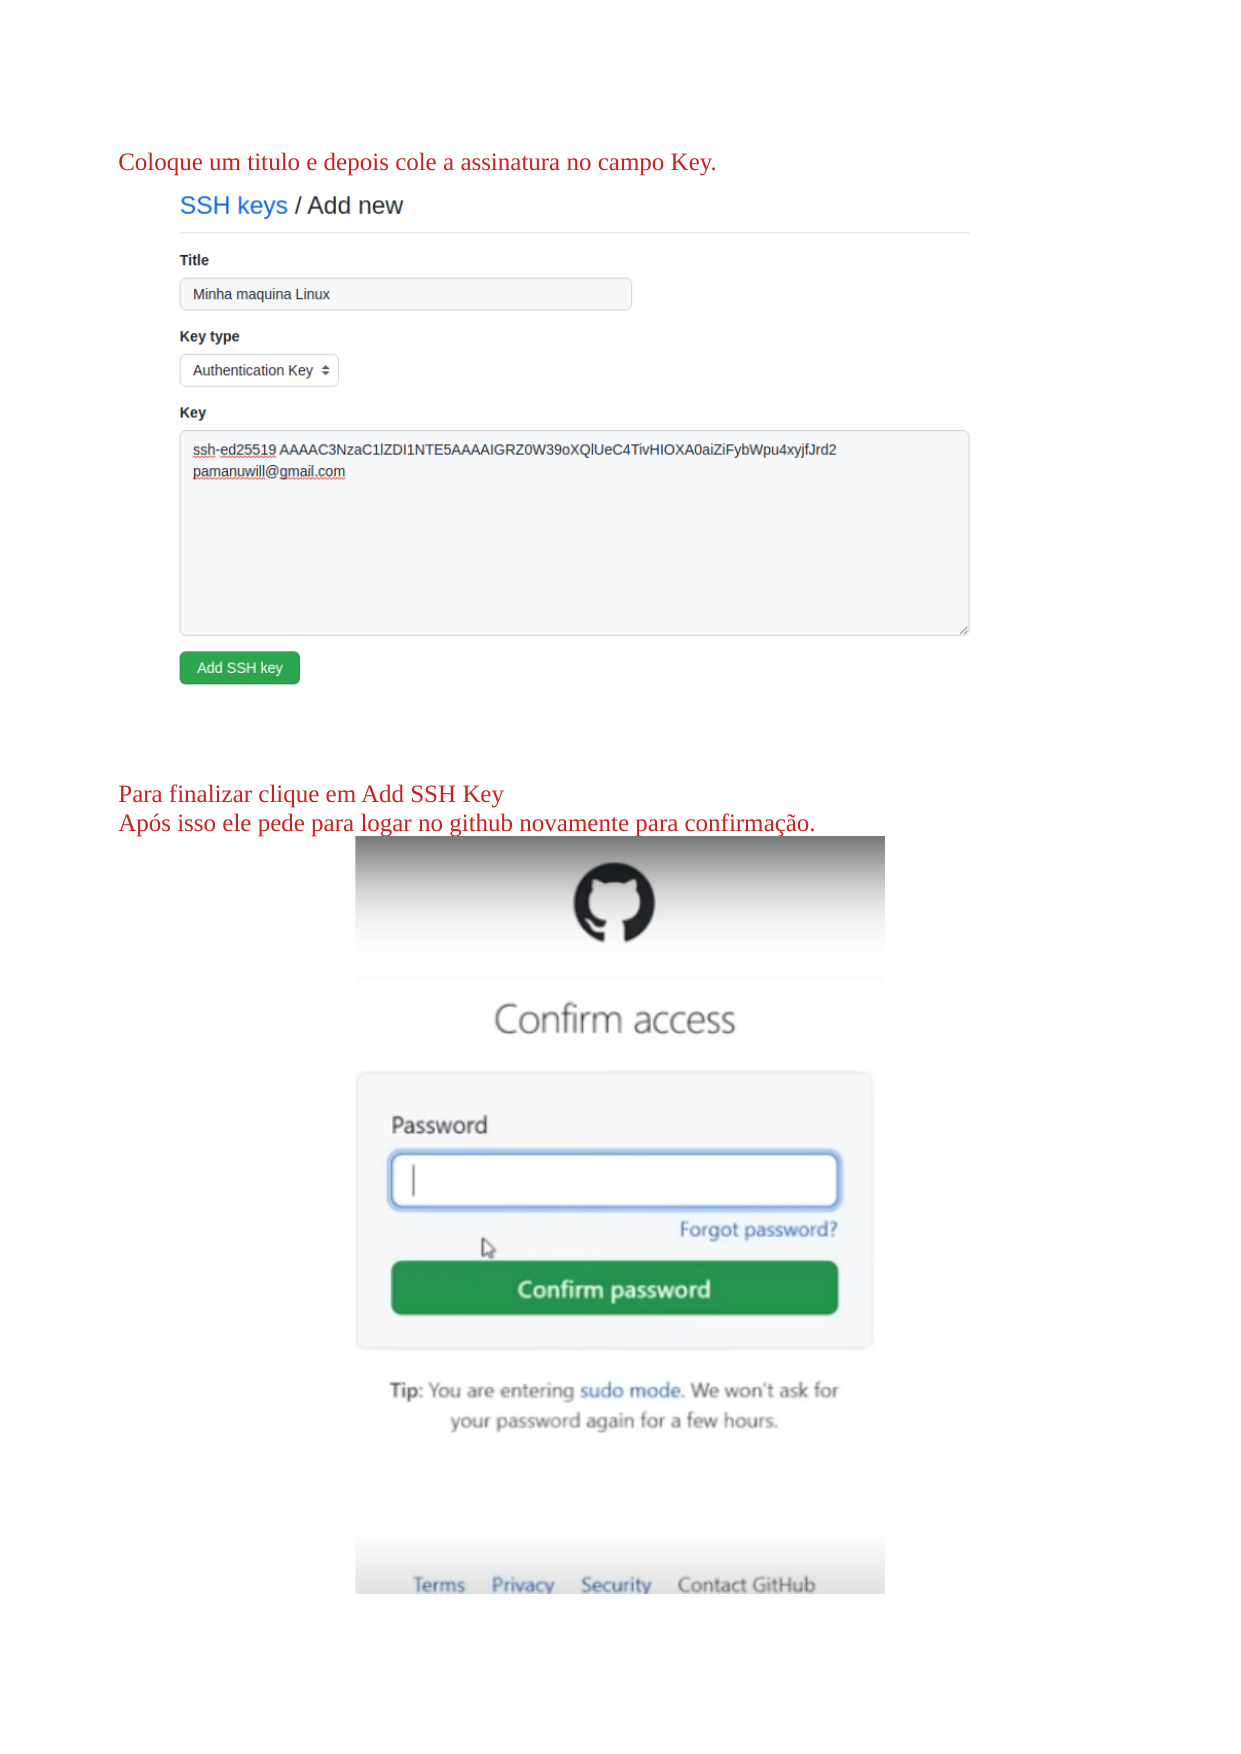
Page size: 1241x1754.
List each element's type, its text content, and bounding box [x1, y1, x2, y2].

text Para finalizar clique em Add SSH Key [118, 779, 1122, 808]
text Após isso ele pede para logar no github novamente para confirmação. [118, 808, 1122, 837]
text Coloque um titulo e depois cole a assinatura no campo Key. [118, 147, 1122, 176]
picture [156, 186, 988, 744]
picture [355, 836, 885, 1594]
